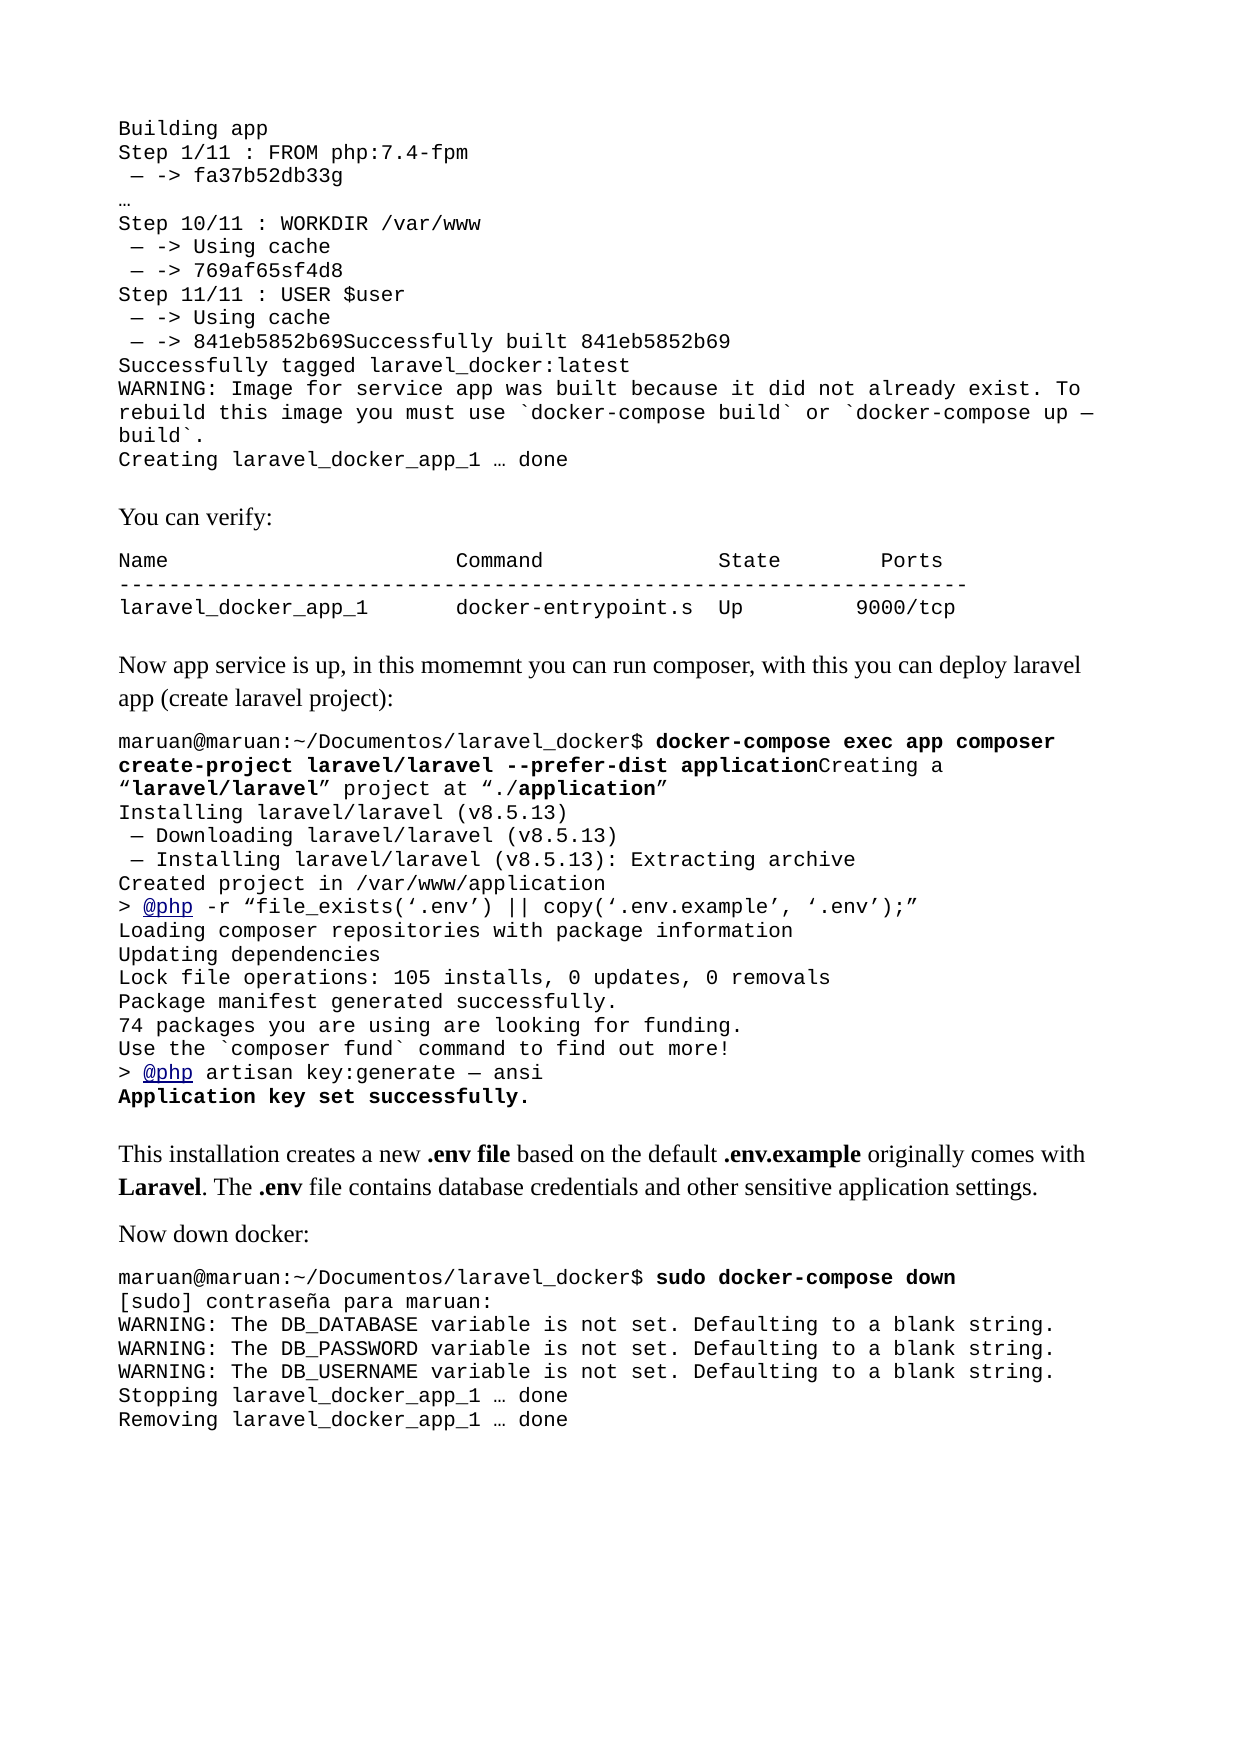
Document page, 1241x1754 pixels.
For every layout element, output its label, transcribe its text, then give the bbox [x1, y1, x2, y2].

text Updating dependencies [118, 944, 1122, 967]
text WARNING: The DB_PASSWORD variable is not set. Defaulting to a blank string. [118, 1338, 1122, 1362]
text Step 10/11 : WORKDIR /var/www [118, 213, 1122, 236]
text This installation creates a new .env file based on the default .env.example originally comes with Laravel. The .env file contains database credentials and other sensitive application settings. [118, 1139, 1122, 1201]
text 74 packages you are using are looking for funding. [118, 1015, 1122, 1038]
text — -> Using cache [118, 307, 1122, 331]
text — -> 769af65sf4d8 [118, 260, 1122, 284]
text maruan@maruan:~/Documentos/laravel_docker$ sudo docker-compose down [118, 1267, 1122, 1291]
text > @php -r “file_exists(‘.env’) || copy(‘.env.example’, ‘.env’);” [118, 896, 1122, 920]
text — -> 841eb5852b69Successfully built 841eb5852b69 [118, 331, 1122, 354]
text Use the `composer fund` command to find out more! [118, 1038, 1122, 1062]
text laravel_docker_app_1 docker-entrypoint.s Up 9000/tcp [118, 597, 1122, 621]
text Application key set successfully. [118, 1086, 1122, 1109]
text WARNING: The DB_USERNAME variable is not set. Defaulting to a blank string. [118, 1362, 1122, 1385]
text Building app [118, 118, 1122, 142]
text — -> fa37b52db33g [118, 165, 1122, 189]
text Created project in /var/www/application [118, 873, 1122, 896]
text Step 1/11 : FROM php:7.4-fpm [118, 142, 1122, 165]
text … [118, 189, 1122, 213]
text Successfully tagged laravel_docker:latest [118, 354, 1122, 378]
text — Downloading laravel/laravel (v8.5.13) [118, 826, 1122, 849]
text Creating laravel_docker_app_1 … done [118, 449, 1122, 473]
text Now down docker: [118, 1219, 1122, 1248]
text Loading composer repositories with package information [118, 920, 1122, 944]
text > @php artisan key:generate — ansi [118, 1062, 1122, 1086]
text Step 11/11 : USER $user [118, 284, 1122, 307]
text — Installing laravel/laravel (v8.5.13): Extracting archive [118, 849, 1122, 873]
text Now app service is up, in this momemnt you can run composer, with this you can deploy laravel app (create laravel project): [118, 650, 1122, 712]
text You can verify: [118, 502, 1122, 531]
text WARNING: Image for service app was built because it did not already exist. To rebuild this image you must use `docker-compose build` or `docker-compose up — build`. [118, 378, 1122, 449]
text Stopping laravel_docker_app_1 … done [118, 1385, 1122, 1409]
text Lock file operations: 105 installs, 0 updates, 0 removals [118, 967, 1122, 991]
text Removing laravel_docker_app_1 … done [118, 1409, 1122, 1432]
text [sudo] contraseña para maruan: [118, 1291, 1122, 1314]
text WARNING: The DB_DATABASE variable is not set. Defaulting to a blank string. [118, 1314, 1122, 1338]
text maruan@maruan:~/Documentos/laravel_docker$ docker-compose exec app composer create-project laravel/laravel --prefer-dist applicationCreating a “laravel/laravel” project at “./application” [118, 731, 1122, 802]
text — -> Using cache [118, 236, 1122, 260]
text -------------------------------------------------------------------- [118, 573, 1122, 597]
text Installing laravel/laravel (v8.5.13) [118, 802, 1122, 826]
text Name Command State Ports [118, 550, 1122, 573]
text Package manifest generated successfully. [118, 991, 1122, 1015]
